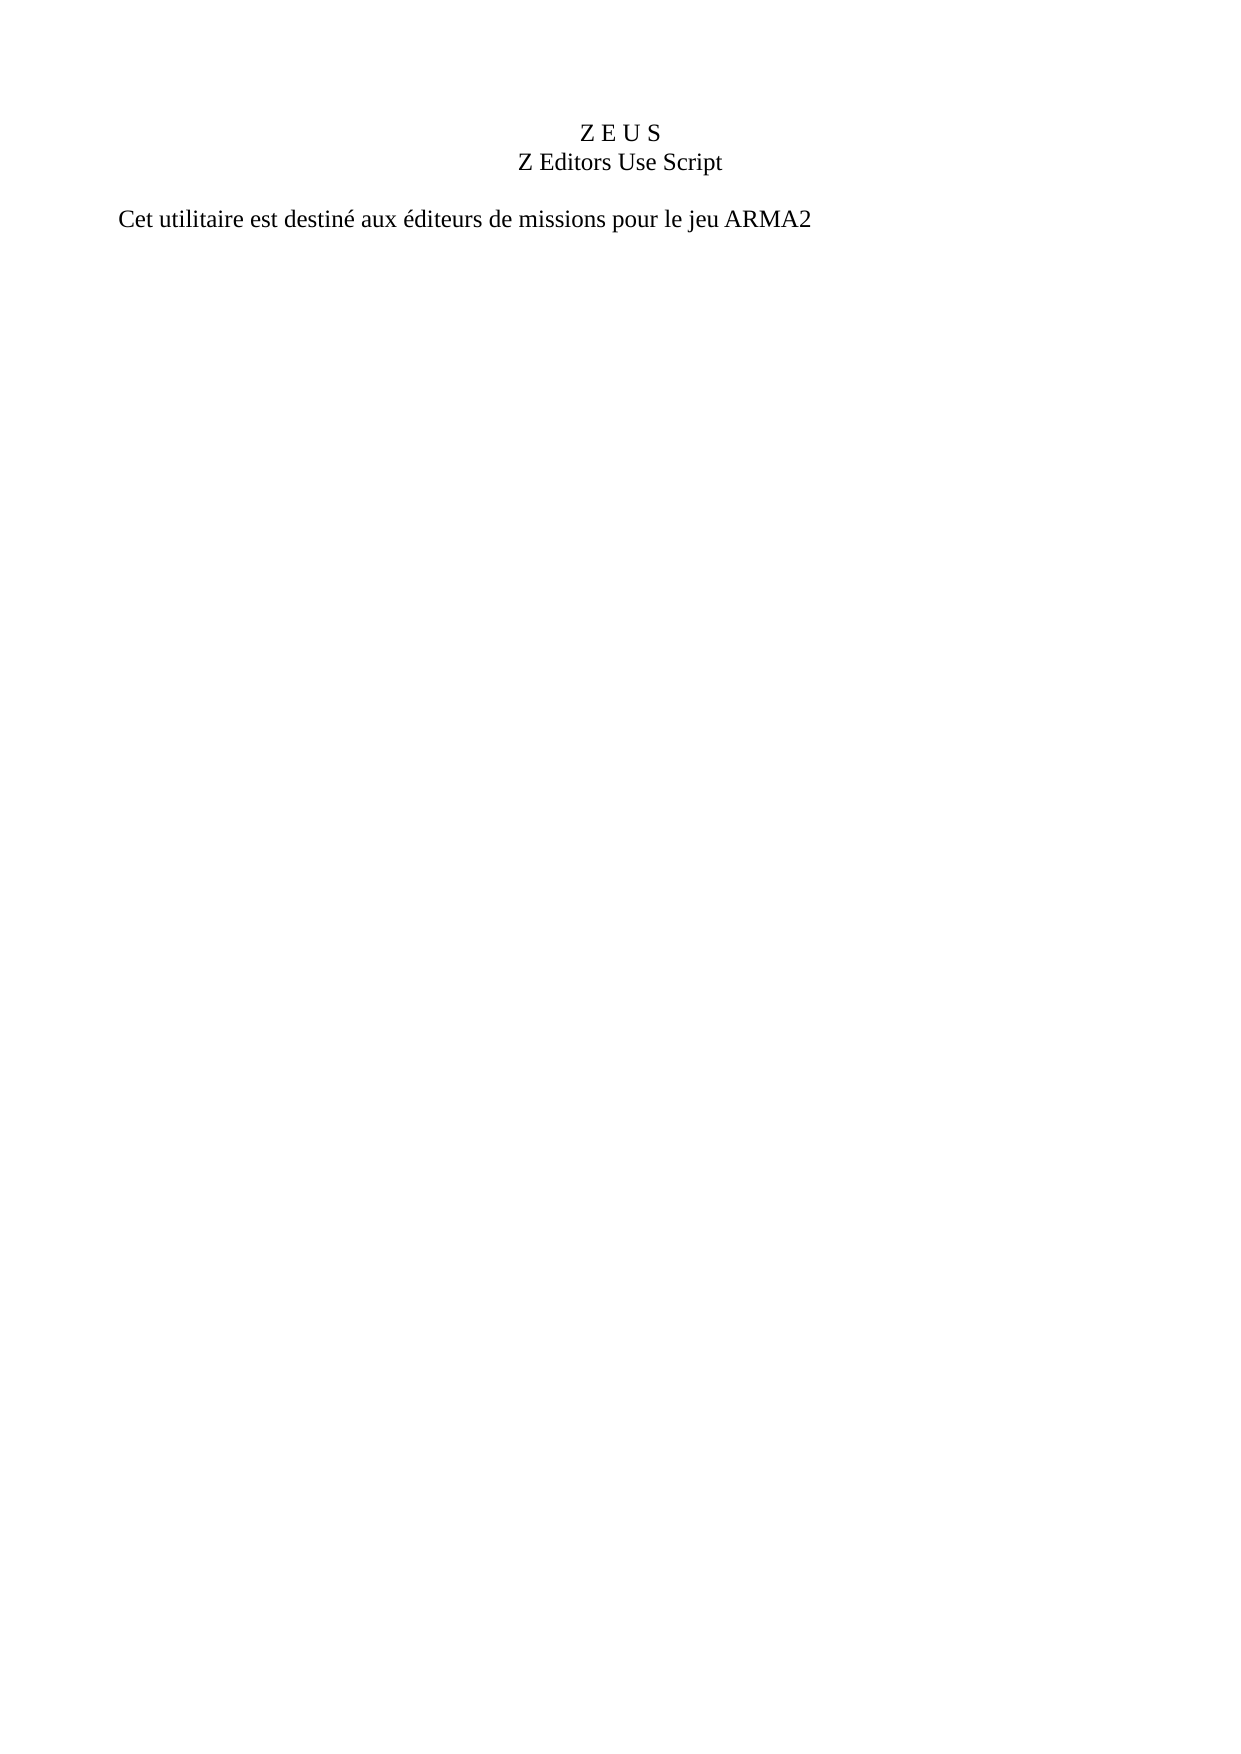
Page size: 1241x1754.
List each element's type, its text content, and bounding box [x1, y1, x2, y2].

text Z E U S [118, 118, 1122, 147]
text Z Editors Use Script [118, 147, 1122, 176]
text Cet utilitaire est destiné aux éditeurs de missions pour le jeu ARMA2 [118, 204, 1122, 233]
